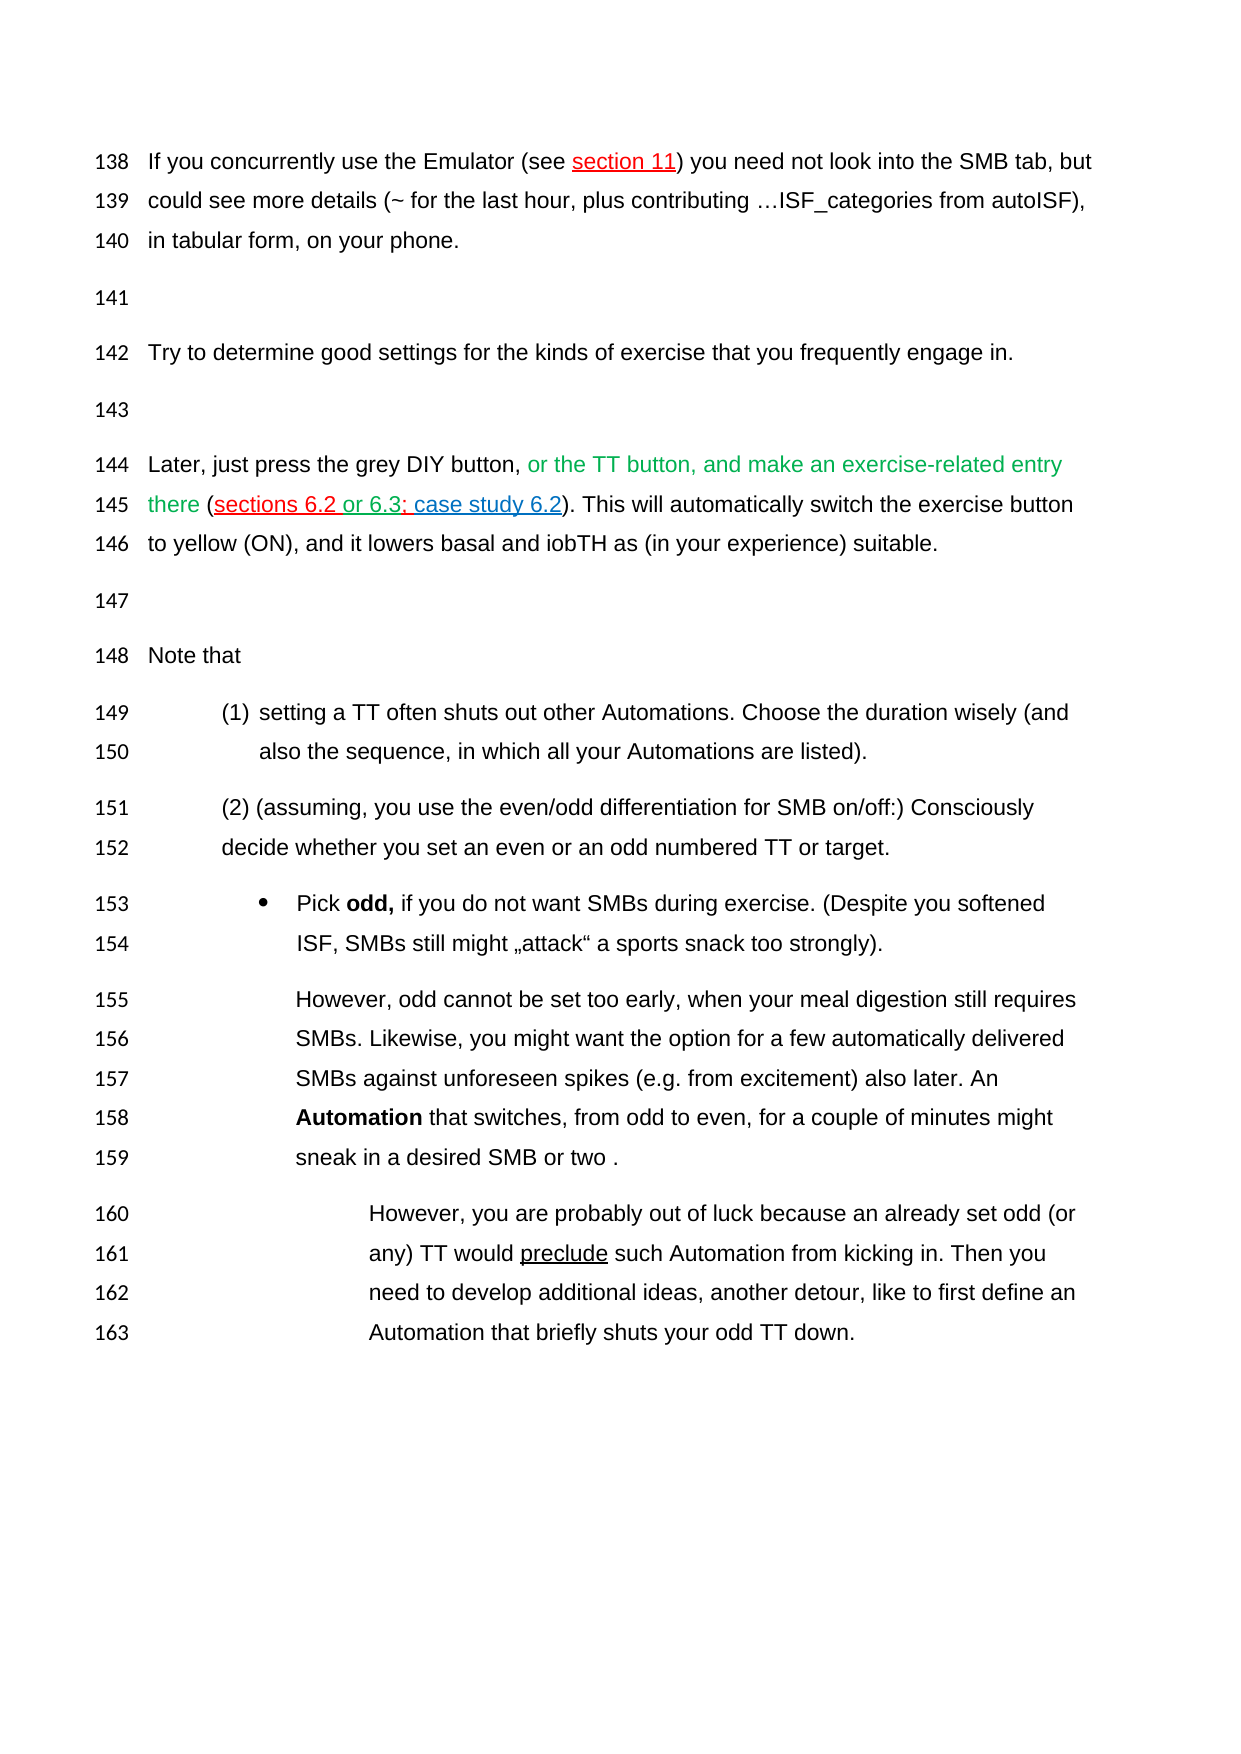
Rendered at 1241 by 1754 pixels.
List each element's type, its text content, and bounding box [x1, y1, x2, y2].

text If you concurrently use the Emulator (see section 11) you need not look into the SMB tab, but could see more details (~ for the last hour, plus contributing …ISF_categories from autoISF), in tabular form, on your phone. [148, 148, 1093, 253]
text Try to determine good settings for the kinds of exercise that you frequently engage in. [148, 339, 1093, 365]
list Pick odd, if you do not want SMBs during exercise. (Despite you softened ISF, SMBs still might „attack“ a sports snack too strongly). [259, 890, 1093, 956]
text (2) (assuming, you use the even/odd differentiation for SMB on/off:) Consciously decide whether you set an even or an odd numbered TT or target. [221, 794, 1093, 860]
text However, odd cannot be set too early, when your meal digestion still requires SMBs. Likewise, you might want the option for a few automatically delivered SMBs against unforeseen spikes (e.g. from excitement) also later. An Automation that switches, from odd to even, for a couple of minutes might sneak in a desired SMB or two . [295, 986, 1093, 1170]
text Note that [148, 642, 1093, 669]
list setting a TT often shuts out other Automations. Choose the duration wisely (and also the sequence, in which all your Automations are listed). [221, 698, 1093, 764]
text Later, just press the grey DIY button, or the TT button, and make an exercise-related entry there (sections 6.2 or 6.3; case study 6.2). This will automatically switch the exercise button to yellow (ON), and it lowers basal and iobTH as (in your experience) suitable. [148, 451, 1093, 556]
text However, you are probably out of luck because an already set odd (or any) TT would preclude such Automation from kicking in. Then you need to develop additional ideas, another detour, like to first define an Automation that briefly shuts your odd TT down. [369, 1200, 1093, 1345]
